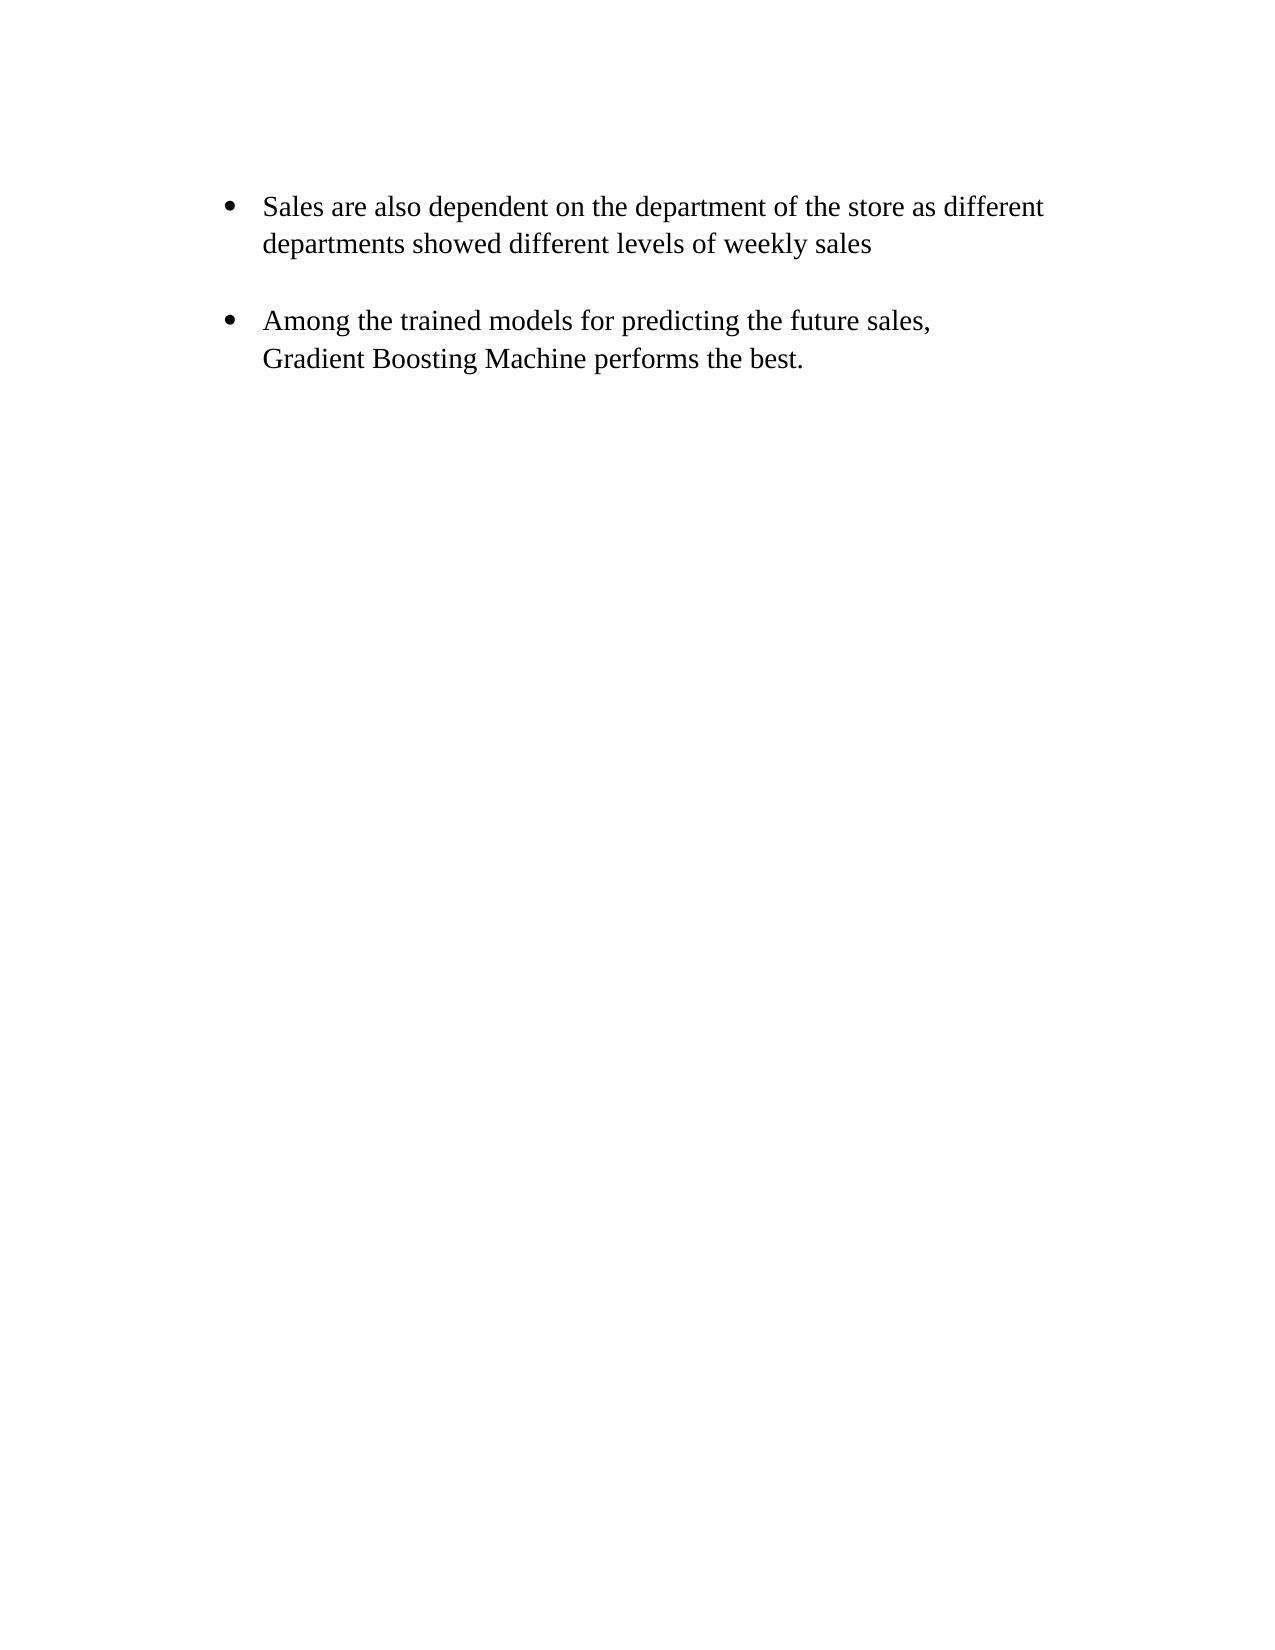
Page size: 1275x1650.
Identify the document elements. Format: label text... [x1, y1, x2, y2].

list Among the trained models for predicting the future sales, Gradient Boosting Machine performs the best. [225, 303, 1040, 375]
list Sales are also dependent on the department of the store as different departments showed different levels of weekly sales [225, 189, 1044, 260]
